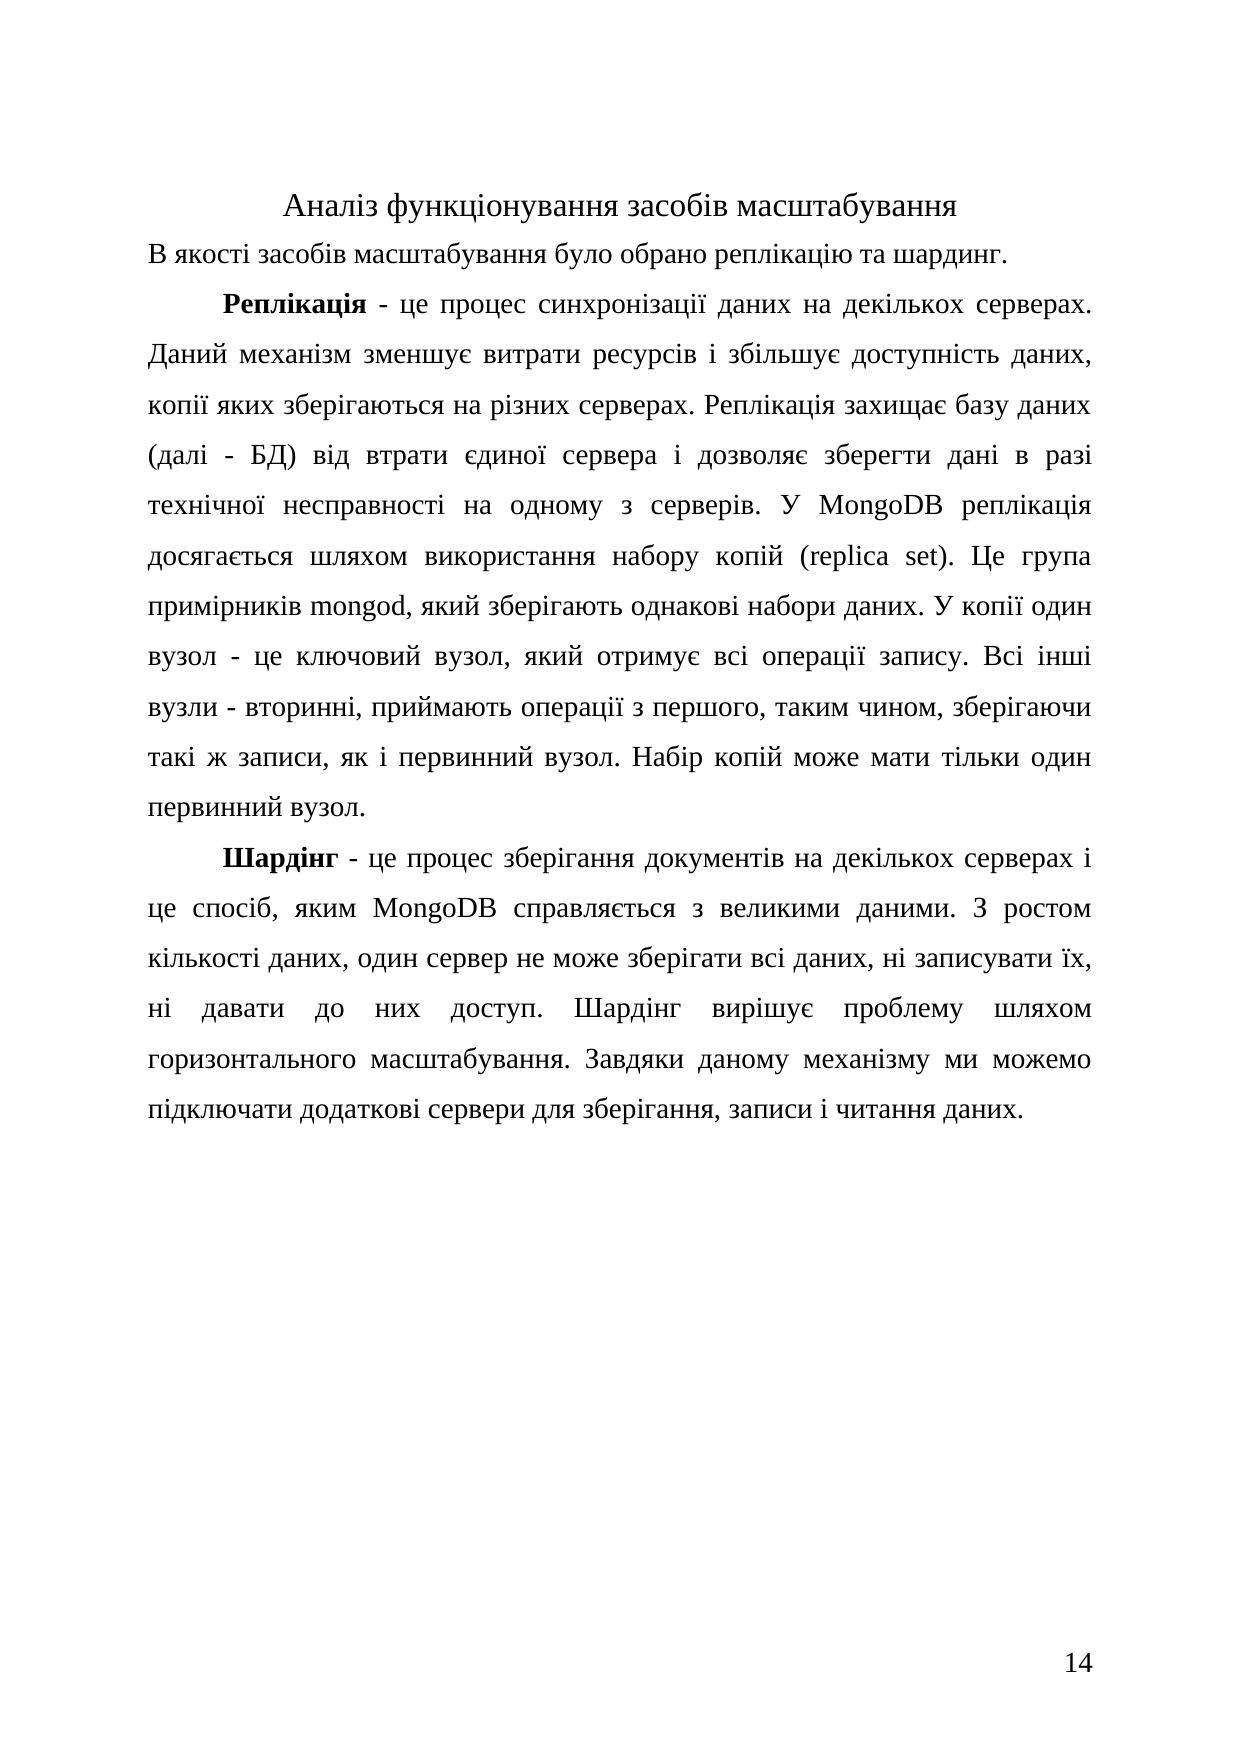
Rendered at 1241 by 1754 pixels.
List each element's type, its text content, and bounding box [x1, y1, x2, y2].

text Шардінг - це процес зберігання документів на декількох серверах і це спосіб, яким MongoDB справляється з великими даними. З ростом кількості даних, один сервер не може зберігати всі даних, ні записувати їх, ні давати до них доступ. Шардінг вирішує проблему шляхом горизонтального масштабування. Завдяки даному механізму ми можемо підключати додаткові сервери для зберігання, записи і читання даних. [148, 840, 1093, 1125]
text В якості засобів масштабування було обрано реплікацію та шардинг. [148, 236, 1093, 269]
subtitle Аналіз функціонування засобів масштабування [148, 185, 1093, 223]
text Реплікація - це процес синхронізації даних на декількох серверах. Даний механізм зменшує витрати ресурсів і збільшує доступність даних, копії яких зберігаються на різних серверах. Реплікація захищає базу даних (далі - БД) від втрати єдиної сервера і дозволяє зберегти дані в разі технічної несправності на одному з серверів. У MongoDB реплікація досягається шляхом використання набору копій (replica set). Це група примірників mongod, який зберігають однакові набори даних. У копії один вузол - це ключовий вузол, який отримує всі операції запису. Всі інші вузли - вторинні, приймають операції з першого, таким чином, зберігаючи такі ж записи, як і первинний вузол. Набір копій може мати тільки один первинний вузол. [148, 286, 1093, 823]
